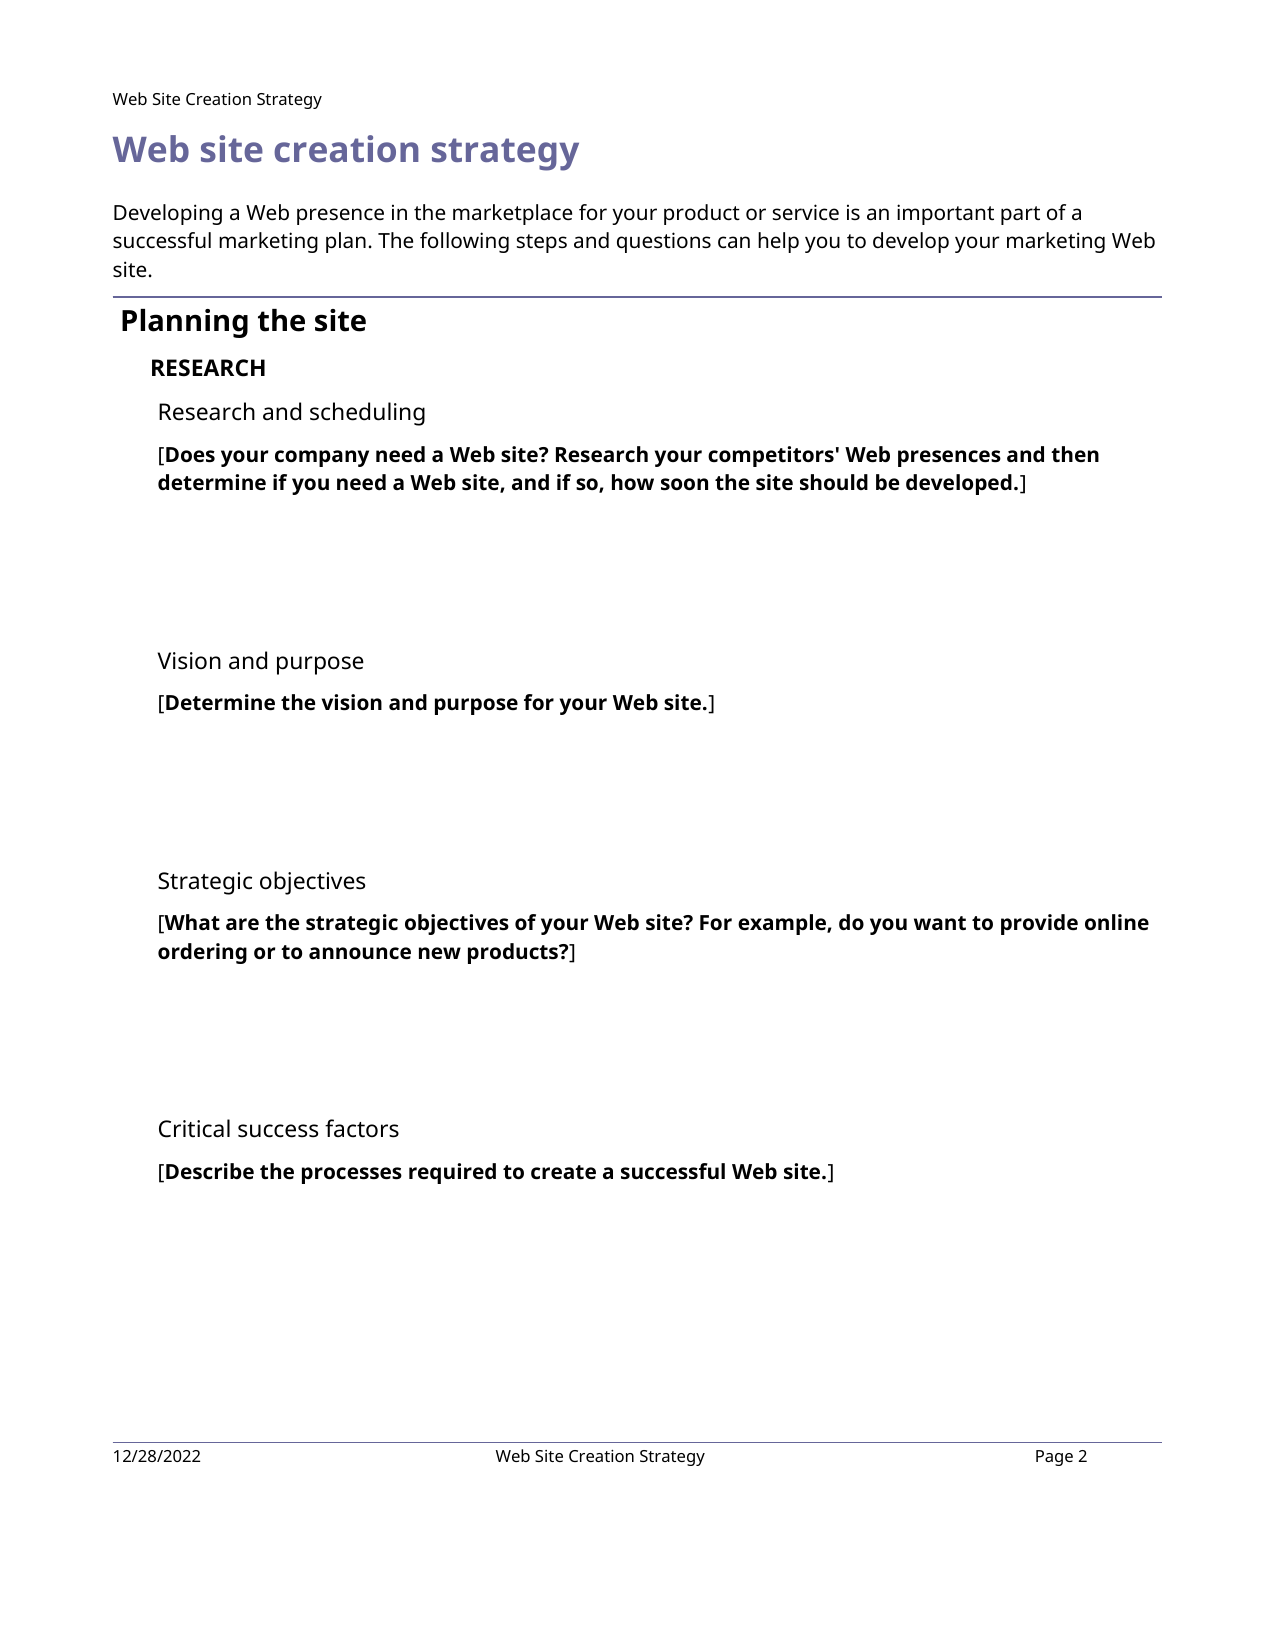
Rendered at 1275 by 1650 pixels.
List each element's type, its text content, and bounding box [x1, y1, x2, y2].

text [Determine the vision and purpose for your Web site.] [157, 688, 1162, 717]
text Strategic objectives [157, 864, 1162, 896]
text Research and scheduling [157, 396, 1162, 427]
text Vision and purpose [157, 644, 1162, 676]
text Developing a Web presence in the marketplace for your product or service is an important part of a successful marketing plan. The following steps and questions can help you to develop your marketing Web site. [112, 198, 1162, 283]
text [Describe the processes required to create a successful Web site.] [157, 1157, 1162, 1185]
text Critical success factors [157, 1113, 1162, 1144]
text Planning the site [112, 297, 1162, 340]
text [Does your company need a Web site? Research your competitors' Web presences and then determine if you need a Web site, and if so, how soon the site should be developed.] [157, 440, 1162, 497]
text [What are the strategic objectives of your Web site? For example, do you want to provide online ordering or to announce new products?] [157, 908, 1162, 965]
title Web site creation strategy [112, 125, 1162, 173]
text Research [150, 352, 1162, 384]
